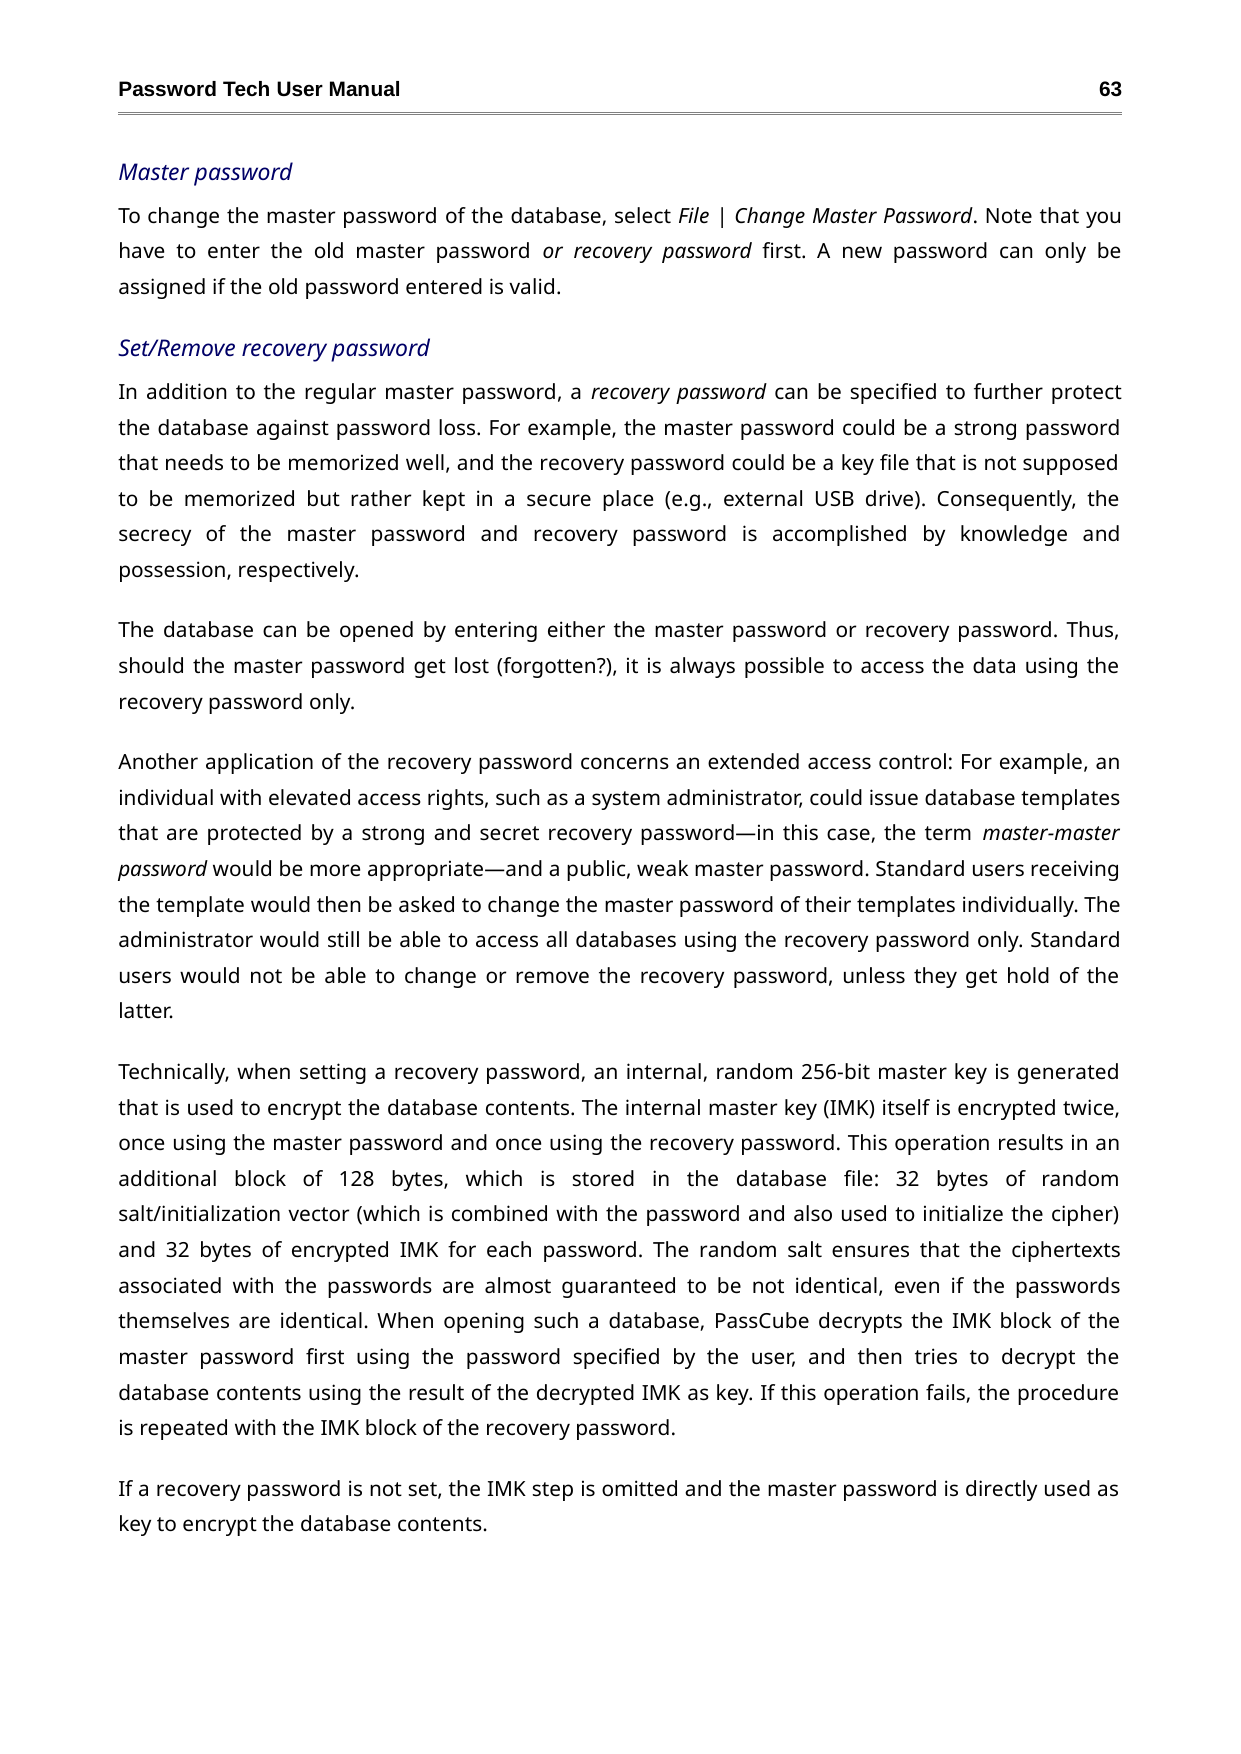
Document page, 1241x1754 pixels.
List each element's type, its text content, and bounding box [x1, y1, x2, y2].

subtitle Master password [118, 156, 1122, 187]
text Another application of the recovery password concerns an extended access control: For example, an individual with elevated access rights, such as a system administrator, could issue database templates that are protected by a strong and secret recovery password—in this case, the term master-master password would be more appropriate—and a public, weak master password. Standard users receiving the template would then be asked to change the master password of their templates individually. The administrator would still be able to access all databases using the recovery password only. Standard users would not be able to change or remove the recovery password, unless they get hold of the latter. [118, 747, 1122, 1025]
text The database can be opened by entering either the master password or recovery password. Thus, should the master password get lost (forgotten?), it is always possible to access the data using the recovery password only. [118, 615, 1122, 715]
text Technically, when setting a recovery password, an internal, random 256-bit master key is generated that is used to encrypt the database contents. The internal master key (IMK) itself is encrypted twice, once using the master password and once using the recovery password. This operation results in an additional block of 128 bytes, which is stored in the database file: 32 bytes of random salt/initialization vector (which is combined with the password and also used to initialize the cipher) and 32 bytes of encrypted IMK for each password. The random salt ensures that the ciphertexts associated with the passwords are almost guaranteed to be not identical, even if the passwords themselves are identical. When opening such a database, PassCube decrypts the IMK block of the master password first using the password specified by the user, and then tries to decrypt the database contents using the result of the decrypted IMK as key. If this operation fails, the procedure is repeated with the IMK block of the recovery password. [118, 1057, 1122, 1442]
text If a recovery password is not set, the IMK step is omitted and the master password is directly used as key to encrypt the database contents. [118, 1473, 1122, 1538]
subtitle Set/Remove recovery password [118, 332, 1122, 363]
text To change the master password of the database, select File | Change Master Password. Note that you have to enter the old master password or recovery password first. A new password can only be assigned if the old password entered is valid. [118, 201, 1122, 300]
text In addition to the regular master password, a recovery password can be specified to further protect the database against password loss. For example, the master password could be a strong password that needs to be memorized well, and the recovery password could be a key file that is not supposed to be memorized but rather kept in a secure place (e.g., external USB drive). Consequently, the secrecy of the master password and recovery password is accomplished by knowledge and possession, respectively. [118, 377, 1122, 583]
